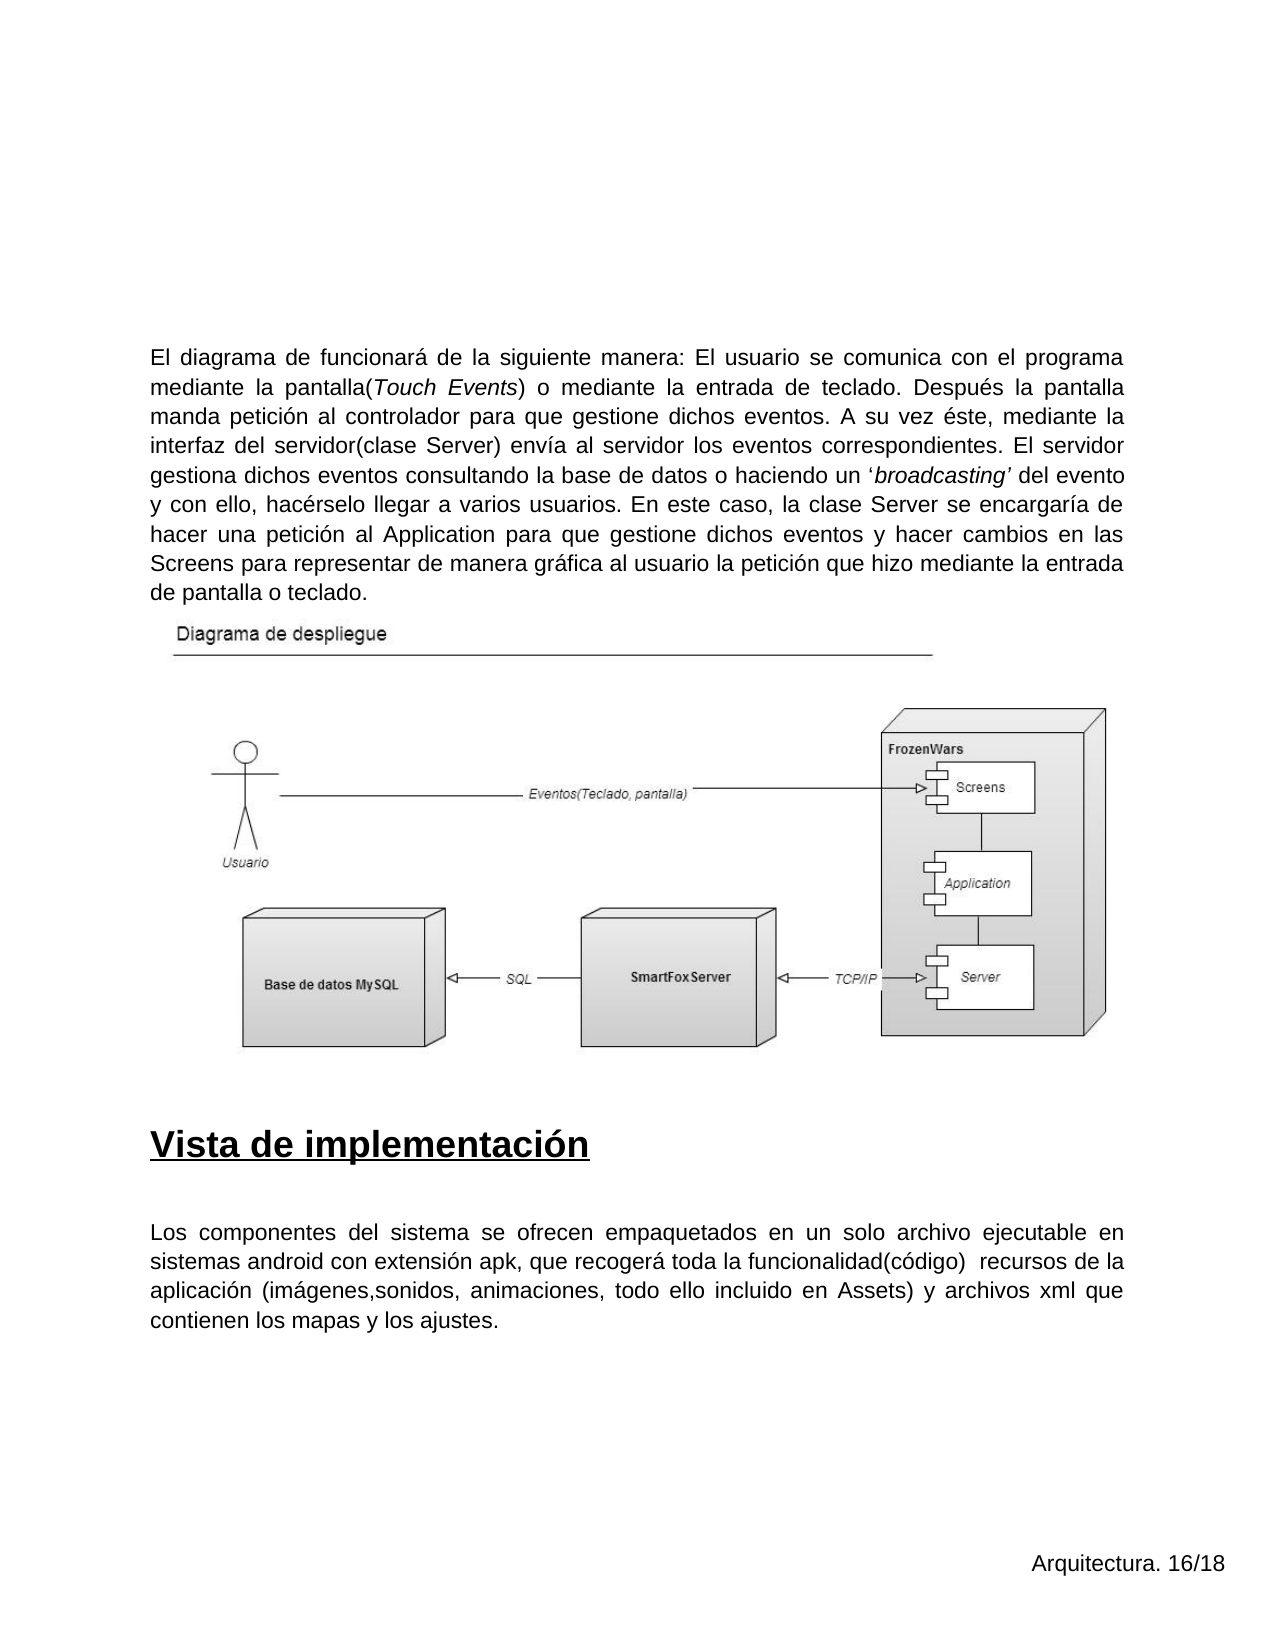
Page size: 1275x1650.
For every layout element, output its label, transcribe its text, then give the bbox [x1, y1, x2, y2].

picture [150, 611, 1129, 1069]
text El diagrama de funcionará de la siguiente manera: El usuario se comunica con el programa mediante la pantalla(Touch Events) o mediante la entrada de teclado. Después la pantalla manda petición al controlador para que gestione dichos eventos. A su vez éste, mediante la interfaz del servidor(clase Server) envía al servidor los eventos correspondientes. El servidor gestiona dichos eventos consultando la base de datos o haciendo un ‘broadcasting’ del evento y con ello, hacérselo llegar a varios usuarios. En este caso, la clase Server se encargaría de hacer una petición al Application para que gestione dichos eventos y hacer cambios en las Screens para representar de manera gráfica al usuario la petición que hizo mediante la entrada de pantalla o teclado. [150, 345, 1125, 606]
text Los componentes del sistema se ofrecen empaquetados en un solo archivo ejecutable en sistemas android con extensión apk, que recogerá toda la funcionalidad(código) recursos de la aplicación (imágenes,sonidos, animaciones, todo ello incluido en Assets) y archivos xml que contienen los mapas y los ajustes. [150, 1219, 1125, 1333]
text Vista de implementación [150, 1123, 1125, 1165]
